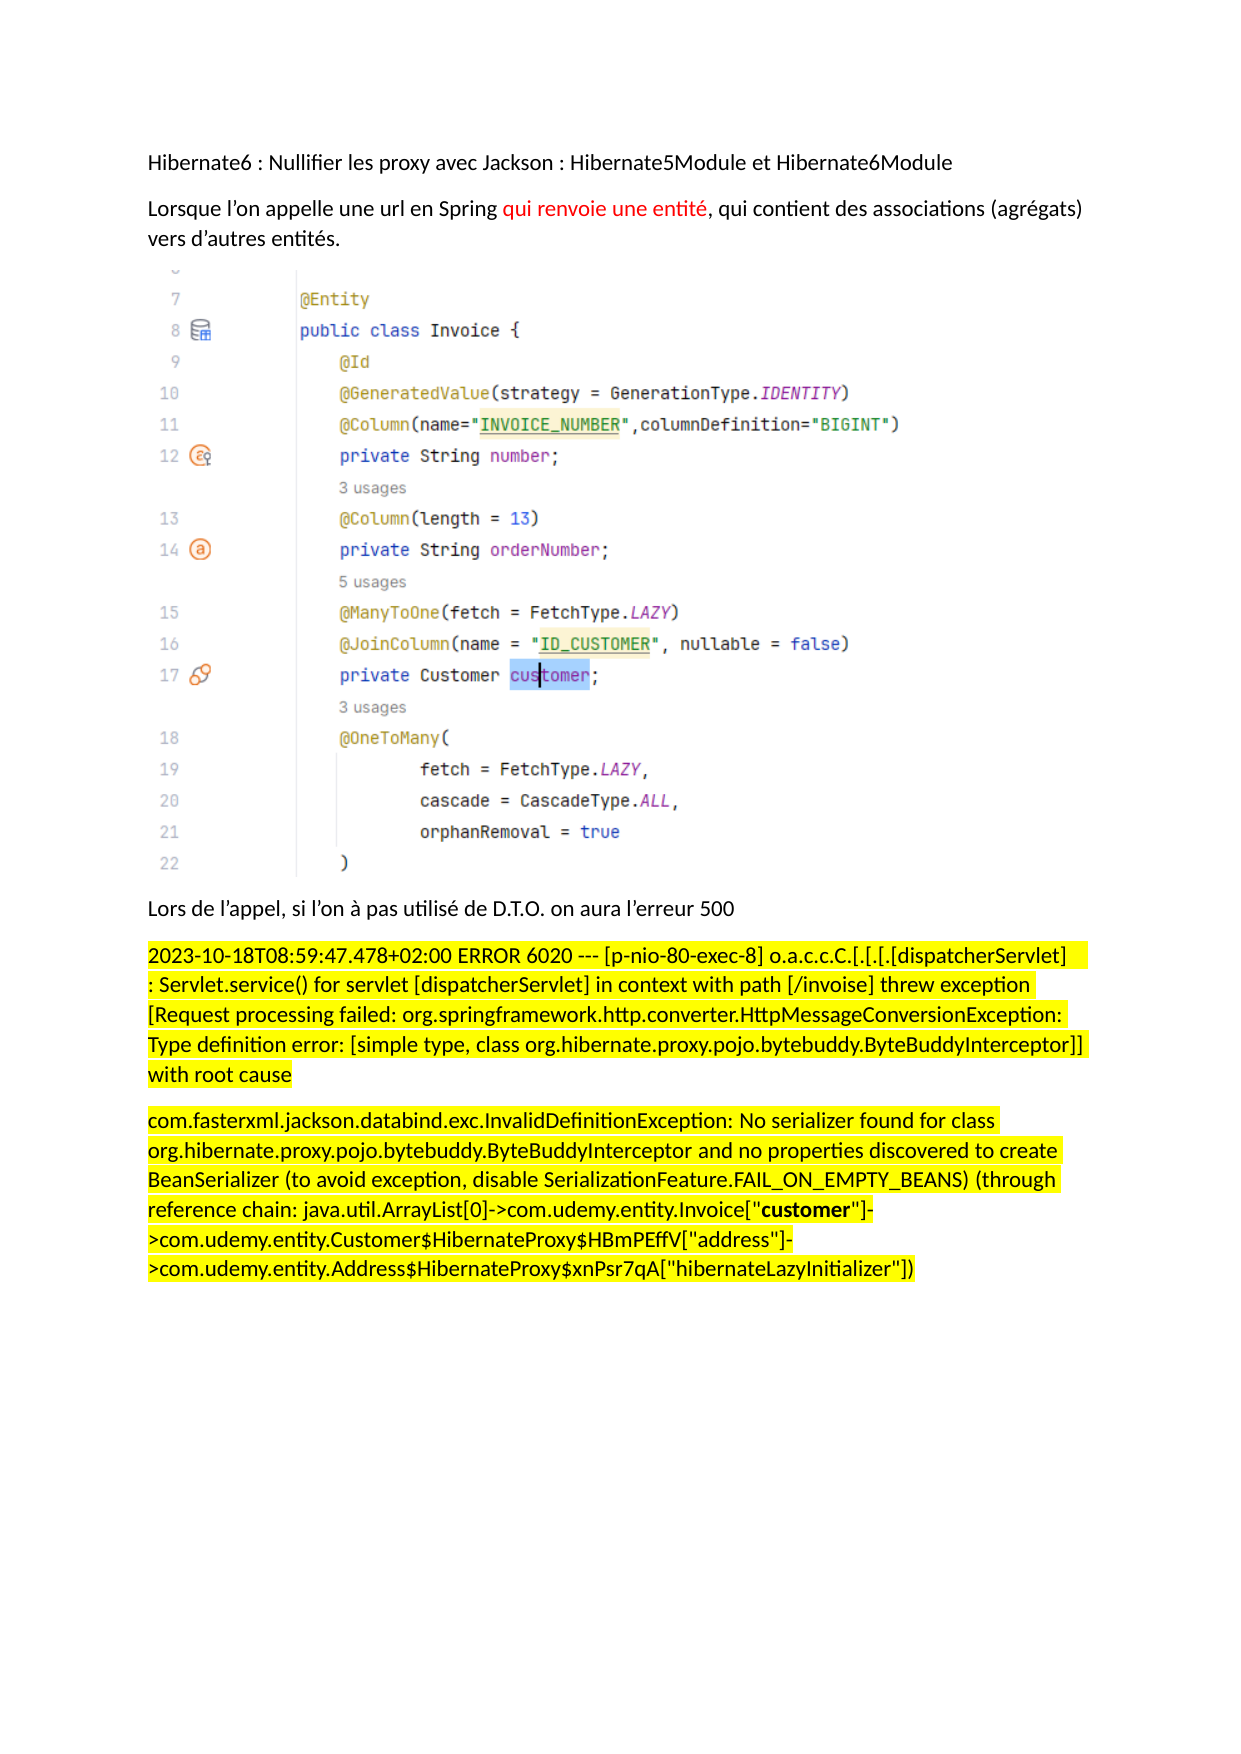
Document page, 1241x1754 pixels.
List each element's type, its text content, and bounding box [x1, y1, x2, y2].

text Lorsque l’on appelle une url en Spring qui renvoie une entité, qui contient des associations (agrégats) vers d’autres entités. [148, 194, 1093, 252]
text Hibernate6 : Nullifier les proxy avec Jackson : Hibernate5Module et Hibernate6Module [148, 148, 1093, 176]
text Lors de l’appel, si l’on à pas utilisé de D.T.O. on aura l’erreur 500 [148, 894, 1093, 923]
text 2023-10-18T08:59:47.478+02:00 ERROR 6020 --- [p-nio-80-exec-8] o.a.c.c.C.[.[.[.[dispatcherServlet] : Servlet.service() for servlet [dispatcherServlet] in context with path [/invoise] threw exception [Request processing failed: org.springframework.http.converter.HttpMessageConversionException: Type definition error: [simple type, class org.hibernate.proxy.pojo.bytebuddy.ByteBuddyInterceptor]] with root cause [148, 941, 1093, 1088]
text com.fasterxml.jackson.databind.exc.InvalidDefinitionException: No serializer found for class org.hibernate.proxy.pojo.bytebuddy.ByteBuddyInterceptor and no properties discovered to create BeanSerializer (to avoid exception, disable SerializationFeature.FAIL_ON_EMPTY_BEANS) (through reference chain: java.util.ArrayList[0]->com.udemy.entity.Invoice["customer"]->com.udemy.entity.Customer$HibernateProxy$HBmPEffV["address"]->com.udemy.entity.Address$HibernateProxy$xnPsr7qA["hibernateLazyInitializer"]) [148, 1106, 1093, 1282]
